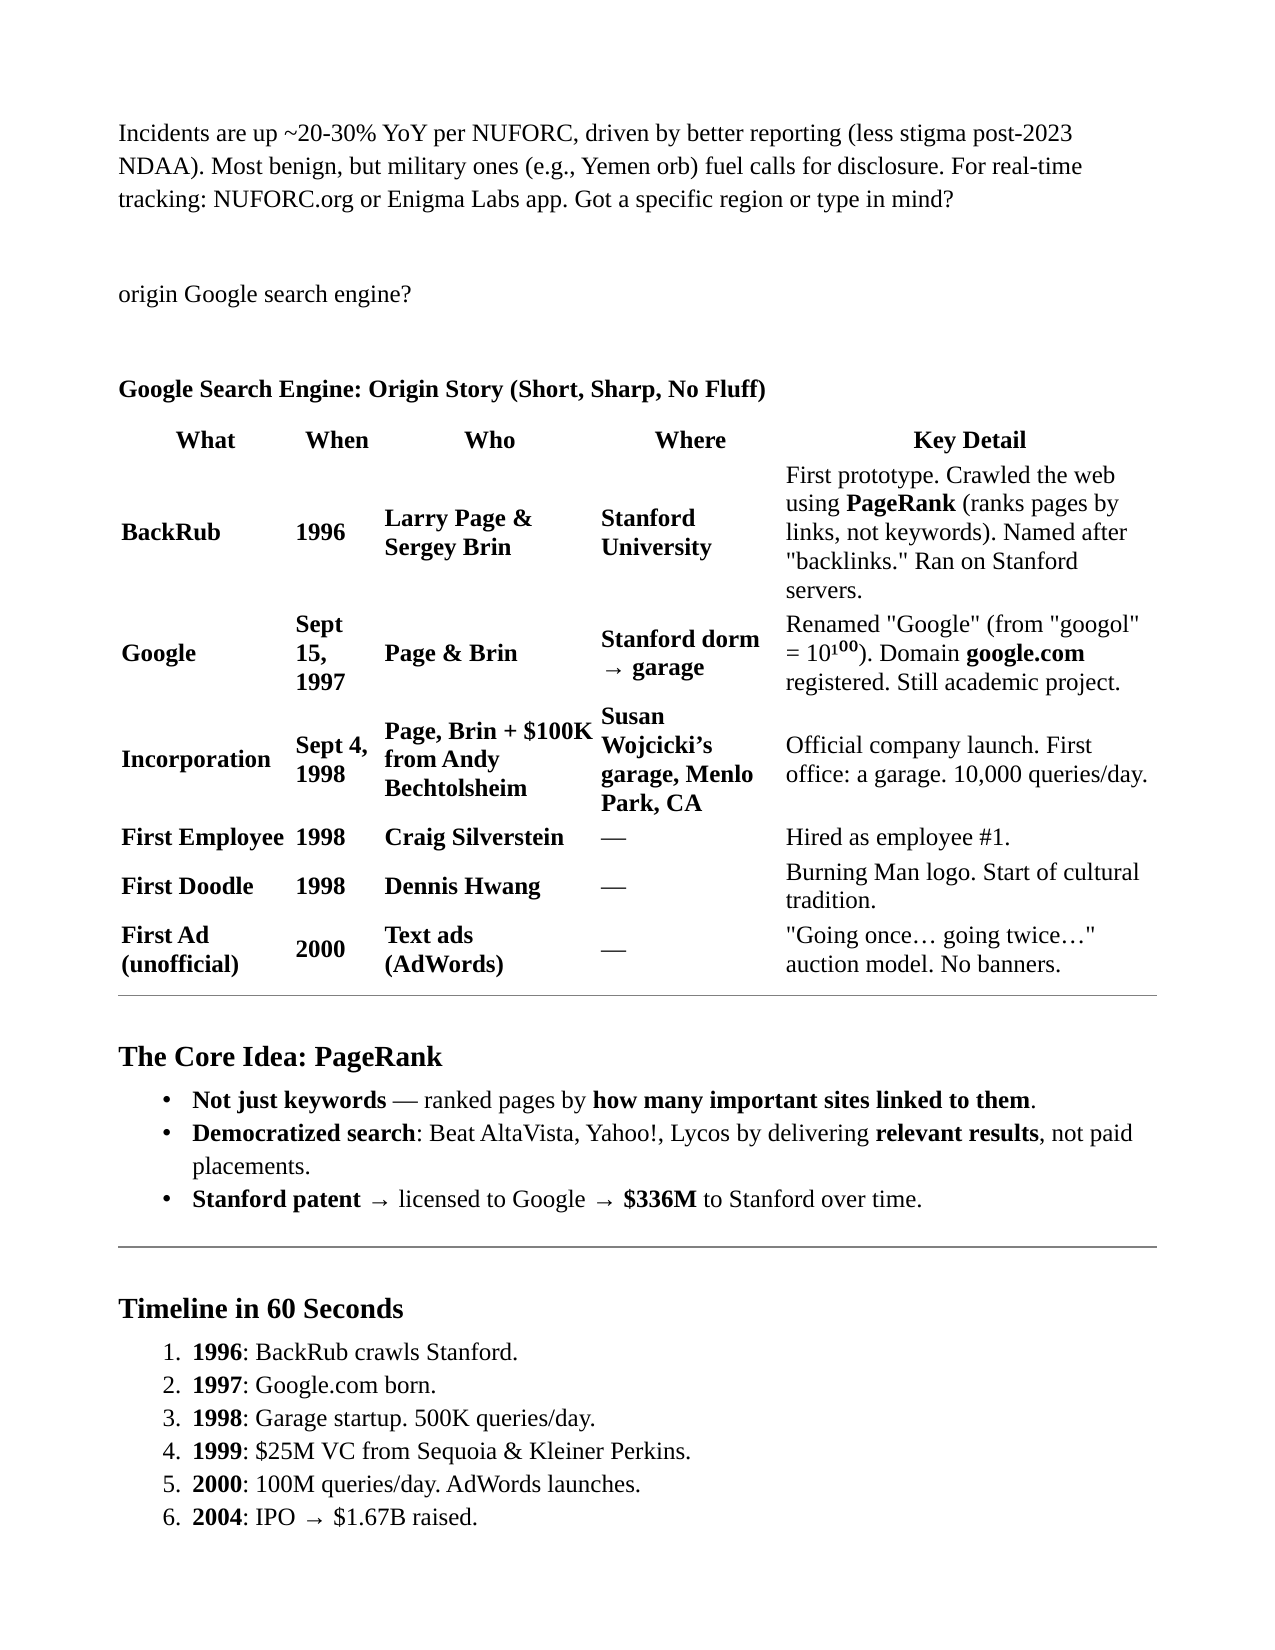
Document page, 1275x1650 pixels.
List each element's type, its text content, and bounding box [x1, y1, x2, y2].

table_cell "Going once… going twice…" auction model. No banners. [783, 917, 1157, 981]
table_cell 1996 [293, 457, 381, 606]
list 1996: BackRub crawls Stanford. [162, 1337, 1157, 1366]
list 1999: $25M VC from Sequoia & Kleiner Perkins. [162, 1436, 1157, 1465]
table_cell Stanford University [598, 457, 783, 606]
table_cell First Doodle [118, 854, 292, 917]
text origin Google search engine? [118, 279, 1157, 308]
table_cell 1998 [293, 819, 381, 854]
text Incidents are up ~20-30% YoY per NUFORC, driven by better reporting (less stigma post-2023 NDAA). Most benign, but military ones (e.g., Yemen orb) fuel calls for disclosure. For real-time tracking: NUFORC.org or Enigma Labs app. Got a specific region or type in mind? [118, 118, 1157, 213]
table_cell Official company launch. First office: a garage. 10,000 queries/day. [783, 699, 1157, 819]
table_header When [293, 422, 381, 457]
table_cell Sept 15, 1997 [293, 606, 381, 698]
table_cell Text ads (AdWords) [381, 917, 598, 981]
table_cell — [598, 819, 783, 854]
table_cell BackRub [118, 457, 292, 606]
table_cell Craig Silverstein [381, 819, 598, 854]
table_cell First Ad (unofficial) [118, 917, 292, 981]
table_cell 2000 [293, 917, 381, 981]
table_cell Google [118, 606, 292, 698]
table_header Who [381, 422, 598, 457]
list 2004: IPO → $1.67B raised. [162, 1502, 1157, 1531]
table_cell Larry Page & Sergey Brin [381, 457, 598, 606]
subtitle Timeline in 60 Seconds [118, 1291, 1157, 1324]
table_cell Page, Brin + $100K from Andy Bechtolsheim [381, 699, 598, 819]
table_cell First prototype. Crawled the web using PageRank (ranks pages by links, not keywords). Named after "backlinks." Ran on Stanford servers. [783, 457, 1157, 606]
list Not just keywords — ranked pages by how many important sites linked to them. [162, 1085, 1157, 1114]
list 1997: Google.com born. [162, 1370, 1157, 1399]
list Stanford patent → licensed to Google → $336M to Stanford over time. [162, 1184, 1157, 1213]
table_cell — [598, 917, 783, 981]
table_cell Susan Wojcicki’s garage, Menlo Park, CA [598, 699, 783, 819]
list 1998: Garage startup. 500K queries/day. [162, 1403, 1157, 1432]
table_cell Hired as employee #1. [783, 819, 1157, 854]
table_cell 1998 [293, 854, 381, 917]
table_cell Page & Brin [381, 606, 598, 698]
table_header Where [598, 422, 783, 457]
list 2000: 100M queries/day. AdWords launches. [162, 1469, 1157, 1498]
table_cell Stanford dorm → garage [598, 606, 783, 698]
text Google Search Engine: Origin Story (Short, Sharp, No Fluff) [118, 374, 1157, 403]
table_cell Burning Man logo. Start of cultural tradition. [783, 854, 1157, 917]
list Democratized search: Beat AltaVista, Yahoo!, Lycos by delivering relevant results, not paid placements. [162, 1118, 1157, 1180]
table_cell — [598, 854, 783, 917]
table_header Key Detail [783, 422, 1157, 457]
table_cell Renamed "Google" (from "googol" = 10¹⁰⁰). Domain google.com registered. Still academic project. [783, 606, 1157, 698]
table_cell Dennis Hwang [381, 854, 598, 917]
table_cell First Employee [118, 819, 292, 854]
table_header What [118, 422, 292, 457]
table_cell Sept 4, 1998 [293, 699, 381, 819]
subtitle The Core Idea: PageRank [118, 1039, 1157, 1073]
table_cell Incorporation [118, 699, 292, 819]
